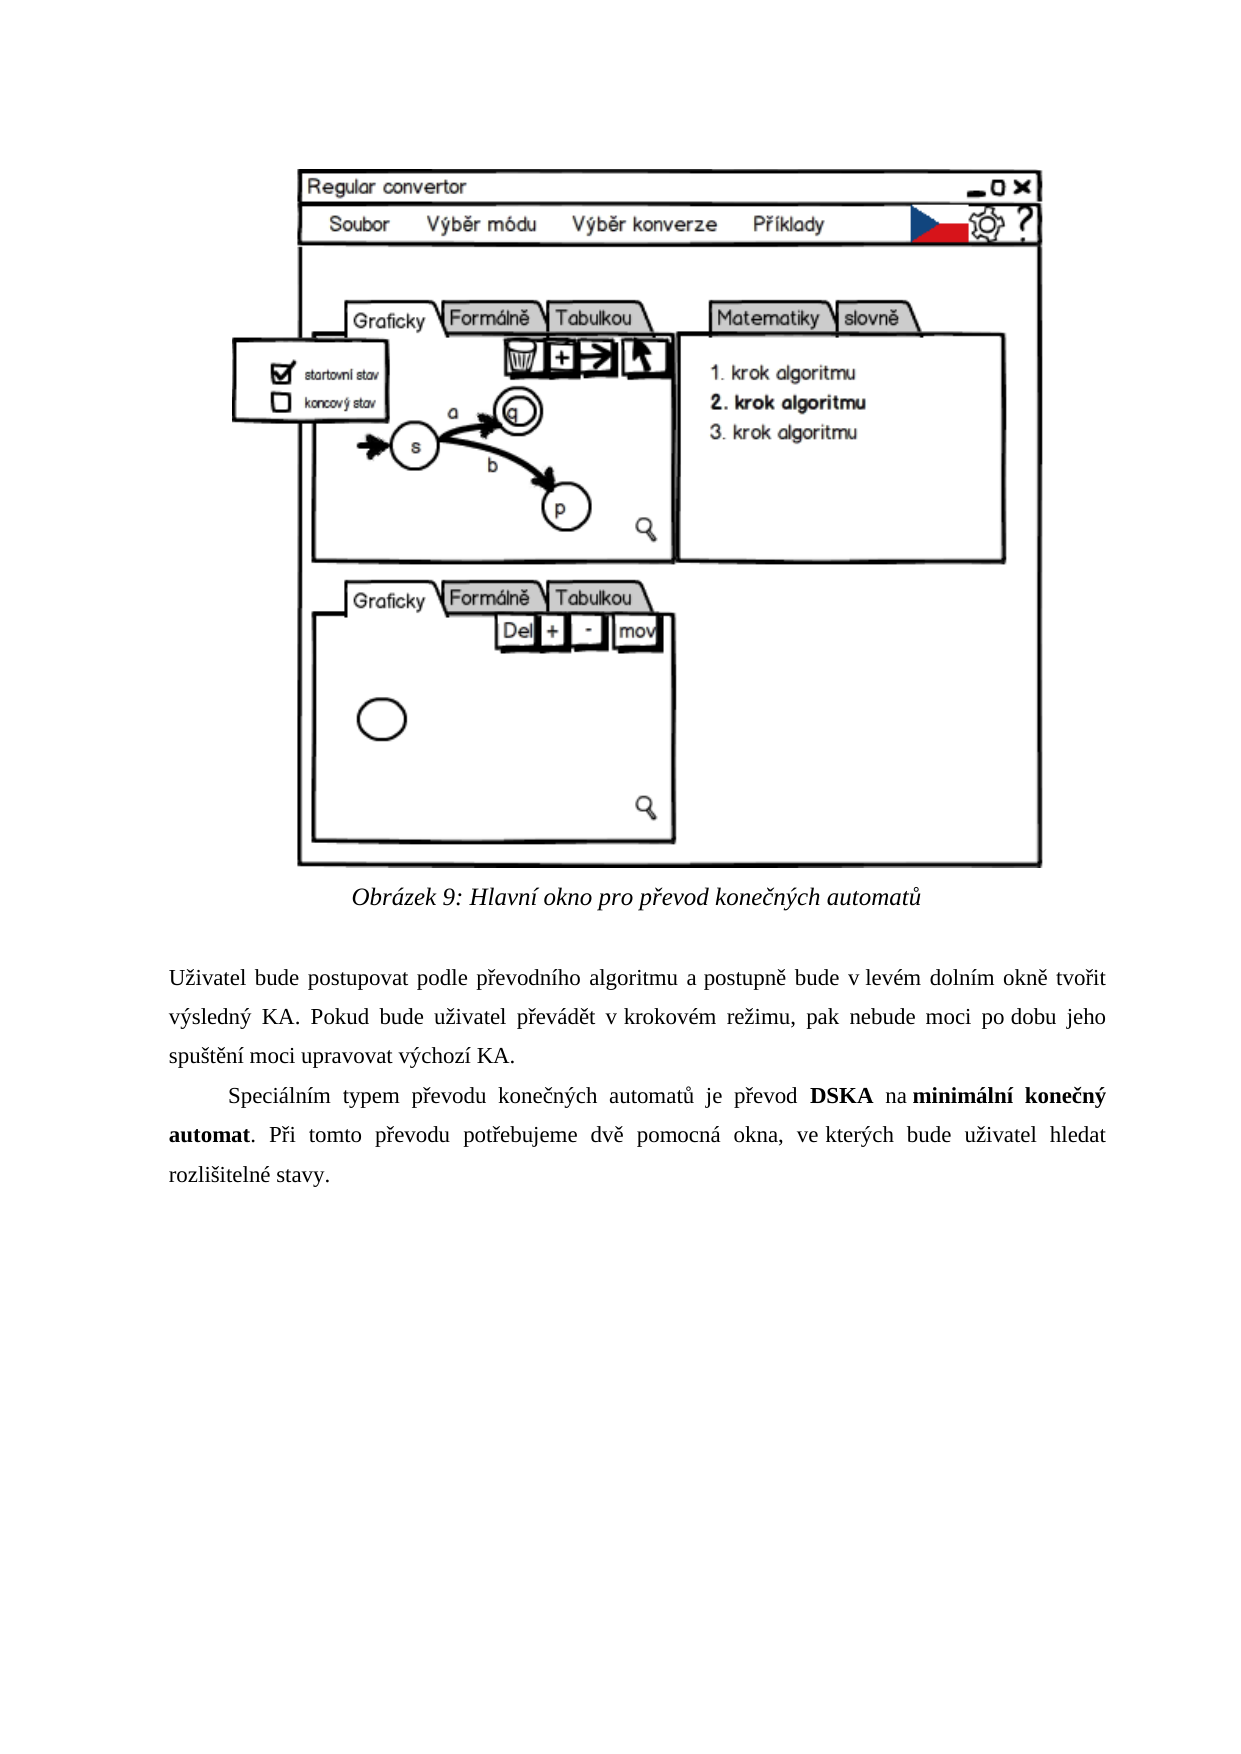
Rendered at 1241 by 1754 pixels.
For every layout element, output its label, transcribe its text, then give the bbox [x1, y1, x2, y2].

text Speciálním typem převodu konečných automatů je převod DSKA na minimální konečný automat. Při tomto převodu potřebujeme dvě pomocná okna, ve kterých bude uživatel hledat rozlišitelné stavy. [169, 1082, 1106, 1187]
picture [232, 169, 1043, 868]
text Obrázek 9: Hlavní okno pro převod konečných automatů [232, 868, 1043, 911]
text Uživatel bude postupovat podle převodního algoritmu a postupně bude v levém dolním okně tvořit výsledný KA. Pokud bude uživatel převádět v krokovém režimu, pak nebude moci po dobu jeho spuštění moci upravovat výchozí KA. [169, 964, 1106, 1069]
